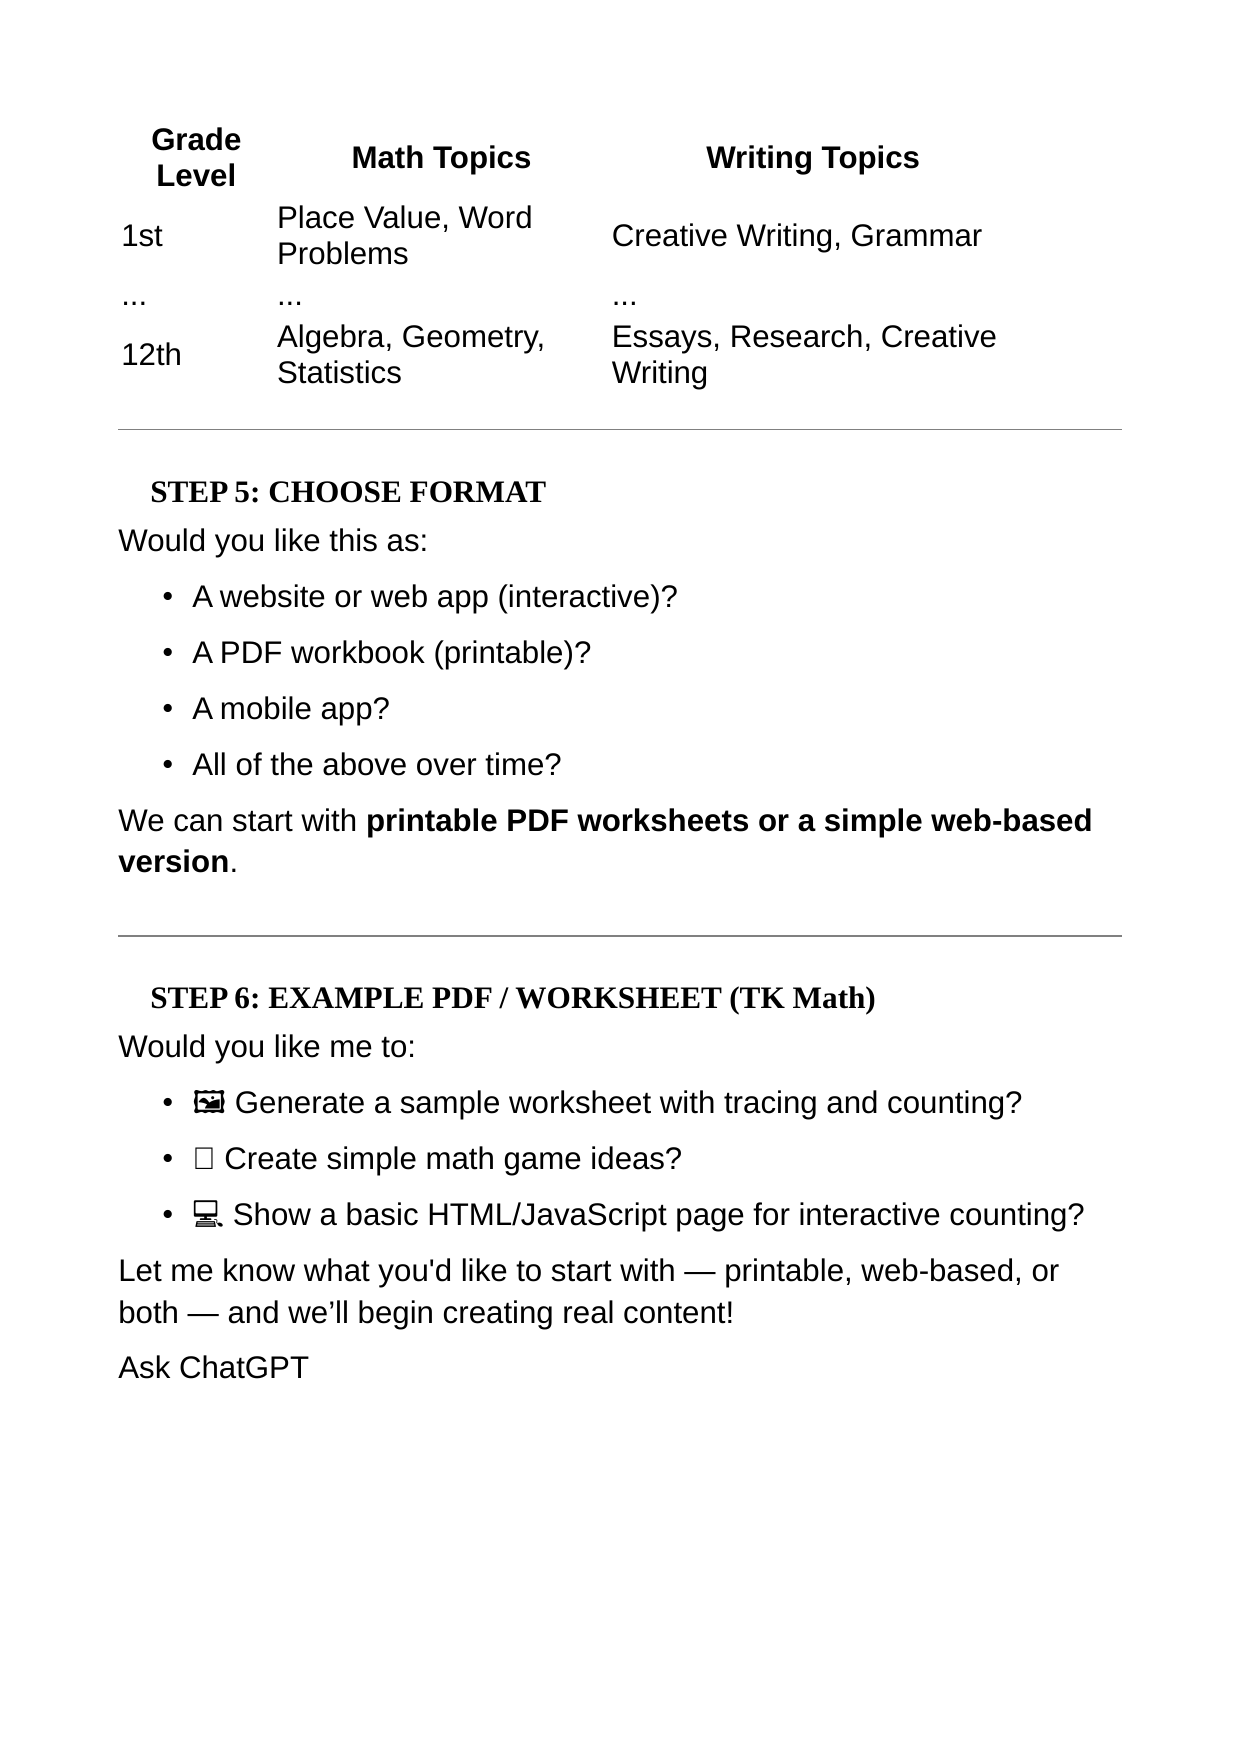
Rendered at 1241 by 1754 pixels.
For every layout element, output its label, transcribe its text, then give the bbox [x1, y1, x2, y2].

table_cell 1st [118, 196, 274, 273]
list A PDF workbook (printable)? [162, 634, 1122, 670]
list A website or web app (interactive)? [162, 578, 1122, 614]
table_cell Algebra, Geometry, Statistics [274, 315, 609, 393]
table_header Grade Level [118, 118, 274, 196]
text Ask ChatGPT [118, 1349, 1122, 1386]
text Would you like me to: [118, 1028, 1122, 1064]
text Let me know what you'd like to start with — printable, web-based, or both — and we’ll begin creating real content! [118, 1252, 1122, 1330]
table_header Writing Topics [609, 118, 1017, 196]
list 💻 Show a basic HTML/JavaScript page for interactive counting? [162, 1196, 1122, 1232]
list A mobile app? [162, 690, 1122, 726]
table_cell Essays, Research, Creative Writing [609, 315, 1017, 393]
text We can start with printable PDF worksheets or a simple web-based version. [118, 802, 1122, 879]
table_header Math Topics [274, 118, 609, 196]
list 🖼️ Generate a sample worksheet with tracing and counting? [162, 1084, 1122, 1120]
subtitle ✅ STEP 5: CHOOSE FORMAT [118, 473, 1122, 509]
list 🧮 Create simple math game ideas? [162, 1140, 1122, 1176]
table_cell ... [274, 274, 609, 315]
text Would you like this as: [118, 522, 1122, 558]
table_cell ... [609, 274, 1017, 315]
list All of the above over time? [162, 746, 1122, 782]
table_cell Place Value, Word Problems [274, 196, 609, 273]
table_cell Creative Writing, Grammar [609, 196, 1017, 273]
table_cell 12th [118, 315, 274, 393]
subtitle ✅ STEP 6: EXAMPLE PDF / WORKSHEET (TK Math) [118, 980, 1122, 1016]
table_cell ... [118, 274, 274, 315]
